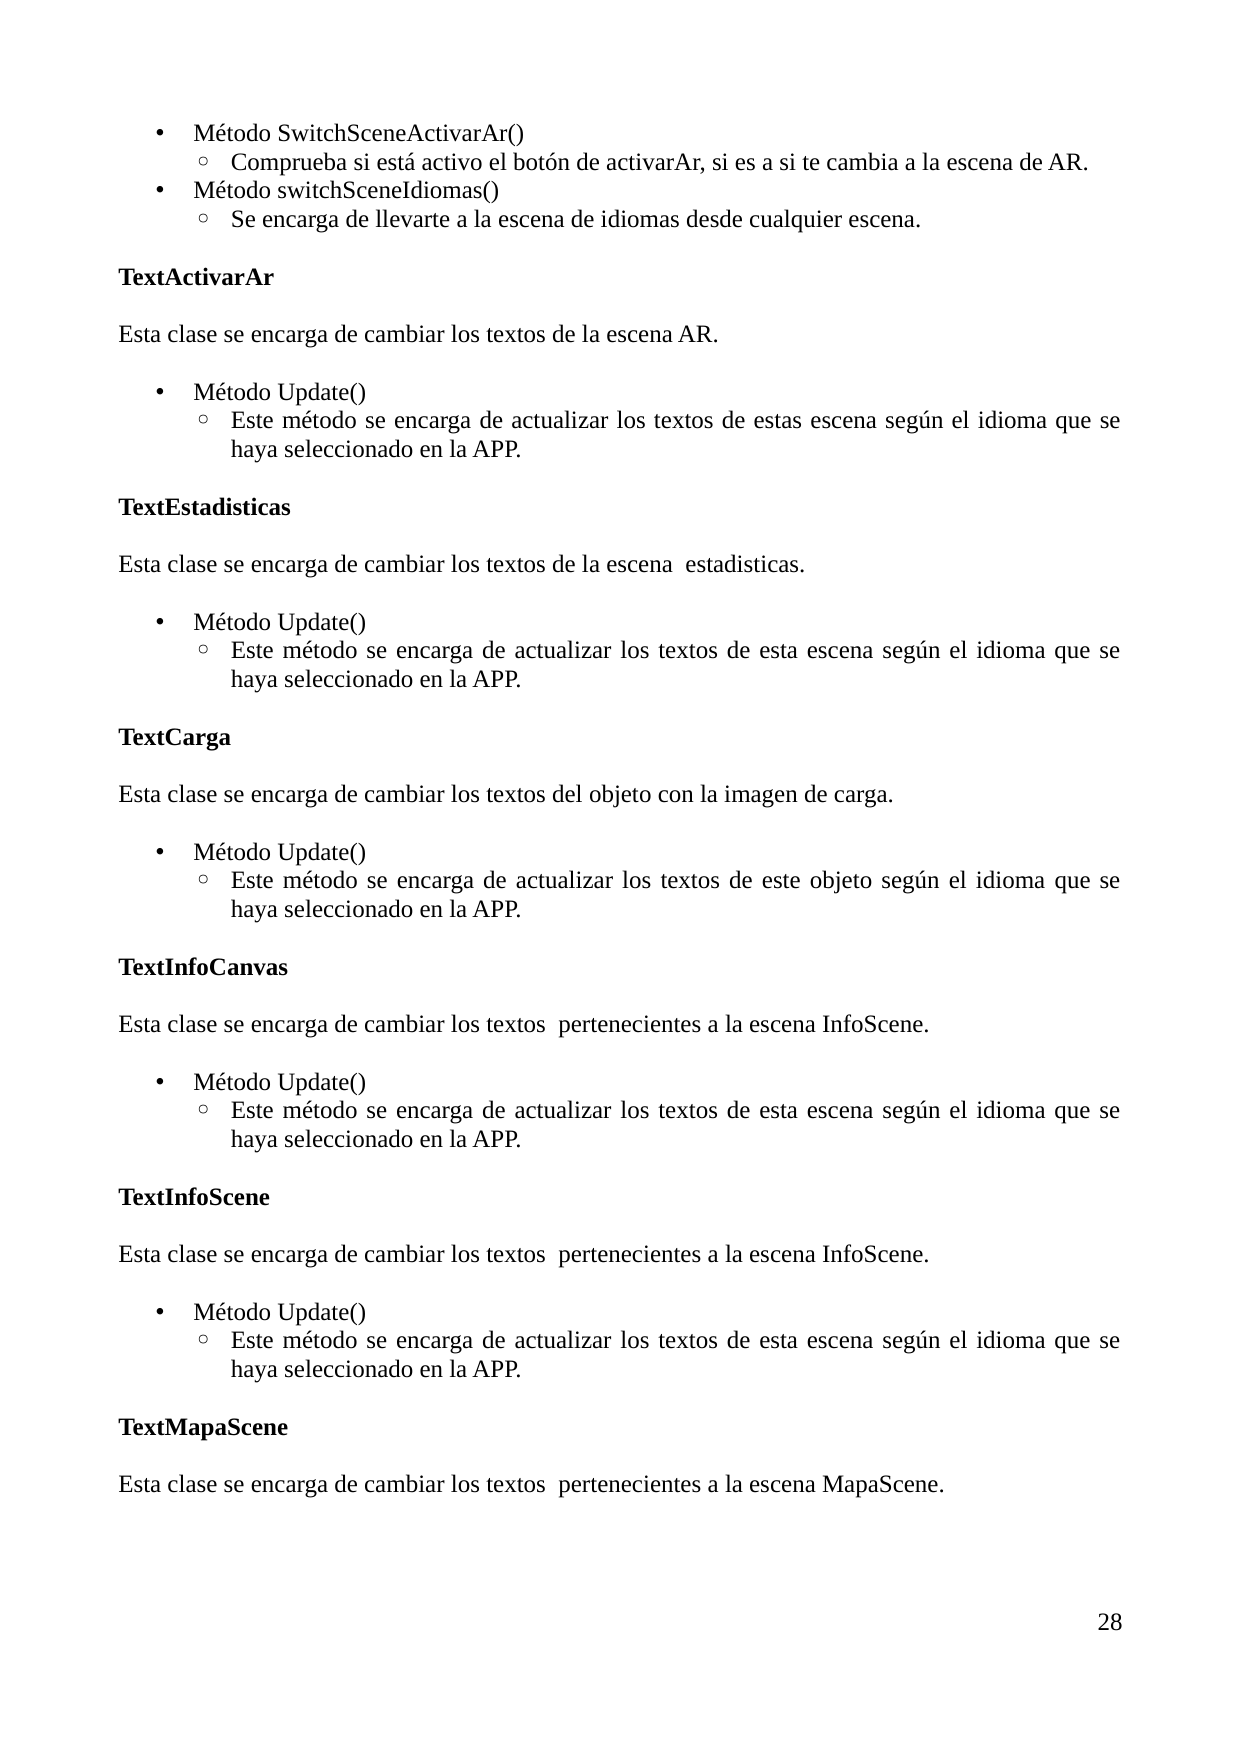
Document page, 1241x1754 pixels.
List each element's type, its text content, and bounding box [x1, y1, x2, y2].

text TextInfoScene [118, 1182, 1122, 1211]
list Se encarga de llevarte a la escena de idiomas desde cualquier escena. [193, 204, 1122, 233]
text TextEstadisticas [118, 492, 1122, 521]
list Método switchSceneIdiomas() [156, 176, 1122, 204]
list Este método se encarga de actualizar los textos de esta escena según el idioma que se haya seleccionado en la APP. [193, 1096, 1122, 1153]
text TextActivarAr [118, 262, 1122, 291]
list Este método se encarga de actualizar los textos de esta escena según el idioma que se haya seleccionado en la APP. [193, 1326, 1122, 1383]
text TextCarga [118, 722, 1122, 751]
list Método Update() [156, 1067, 1122, 1096]
text TextInfoCanvas [118, 952, 1122, 981]
list Este método se encarga de actualizar los textos de este objeto según el idioma que se haya seleccionado en la APP. [193, 866, 1122, 923]
list Método SwitchSceneActivarAr() [156, 118, 1122, 147]
list Este método se encarga de actualizar los textos de estas escena según el idioma que se haya seleccionado en la APP. [193, 406, 1122, 463]
list Método Update() [156, 1297, 1122, 1326]
text Esta clase se encarga de cambiar los textos de la escena estadisticas. [118, 549, 1122, 578]
text Esta clase se encarga de cambiar los textos pertenecientes a la escena InfoScene. [118, 1239, 1122, 1268]
list Método Update() [156, 377, 1122, 406]
text Esta clase se encarga de cambiar los textos del objeto con la imagen de carga. [118, 779, 1122, 808]
text Esta clase se encarga de cambiar los textos de la escena AR. [118, 319, 1122, 348]
list Método Update() [156, 837, 1122, 866]
text TextMapaScene [118, 1412, 1122, 1441]
list Comprueba si está activo el botón de activarAr, si es a si te cambia a la escena de AR. [193, 147, 1122, 176]
text Esta clase se encarga de cambiar los textos pertenecientes a la escena MapaScene. [118, 1469, 1122, 1498]
list Método Update() [156, 607, 1122, 636]
list Este método se encarga de actualizar los textos de esta escena según el idioma que se haya seleccionado en la APP. [193, 636, 1122, 693]
text Esta clase se encarga de cambiar los textos pertenecientes a la escena InfoScene. [118, 1009, 1122, 1038]
